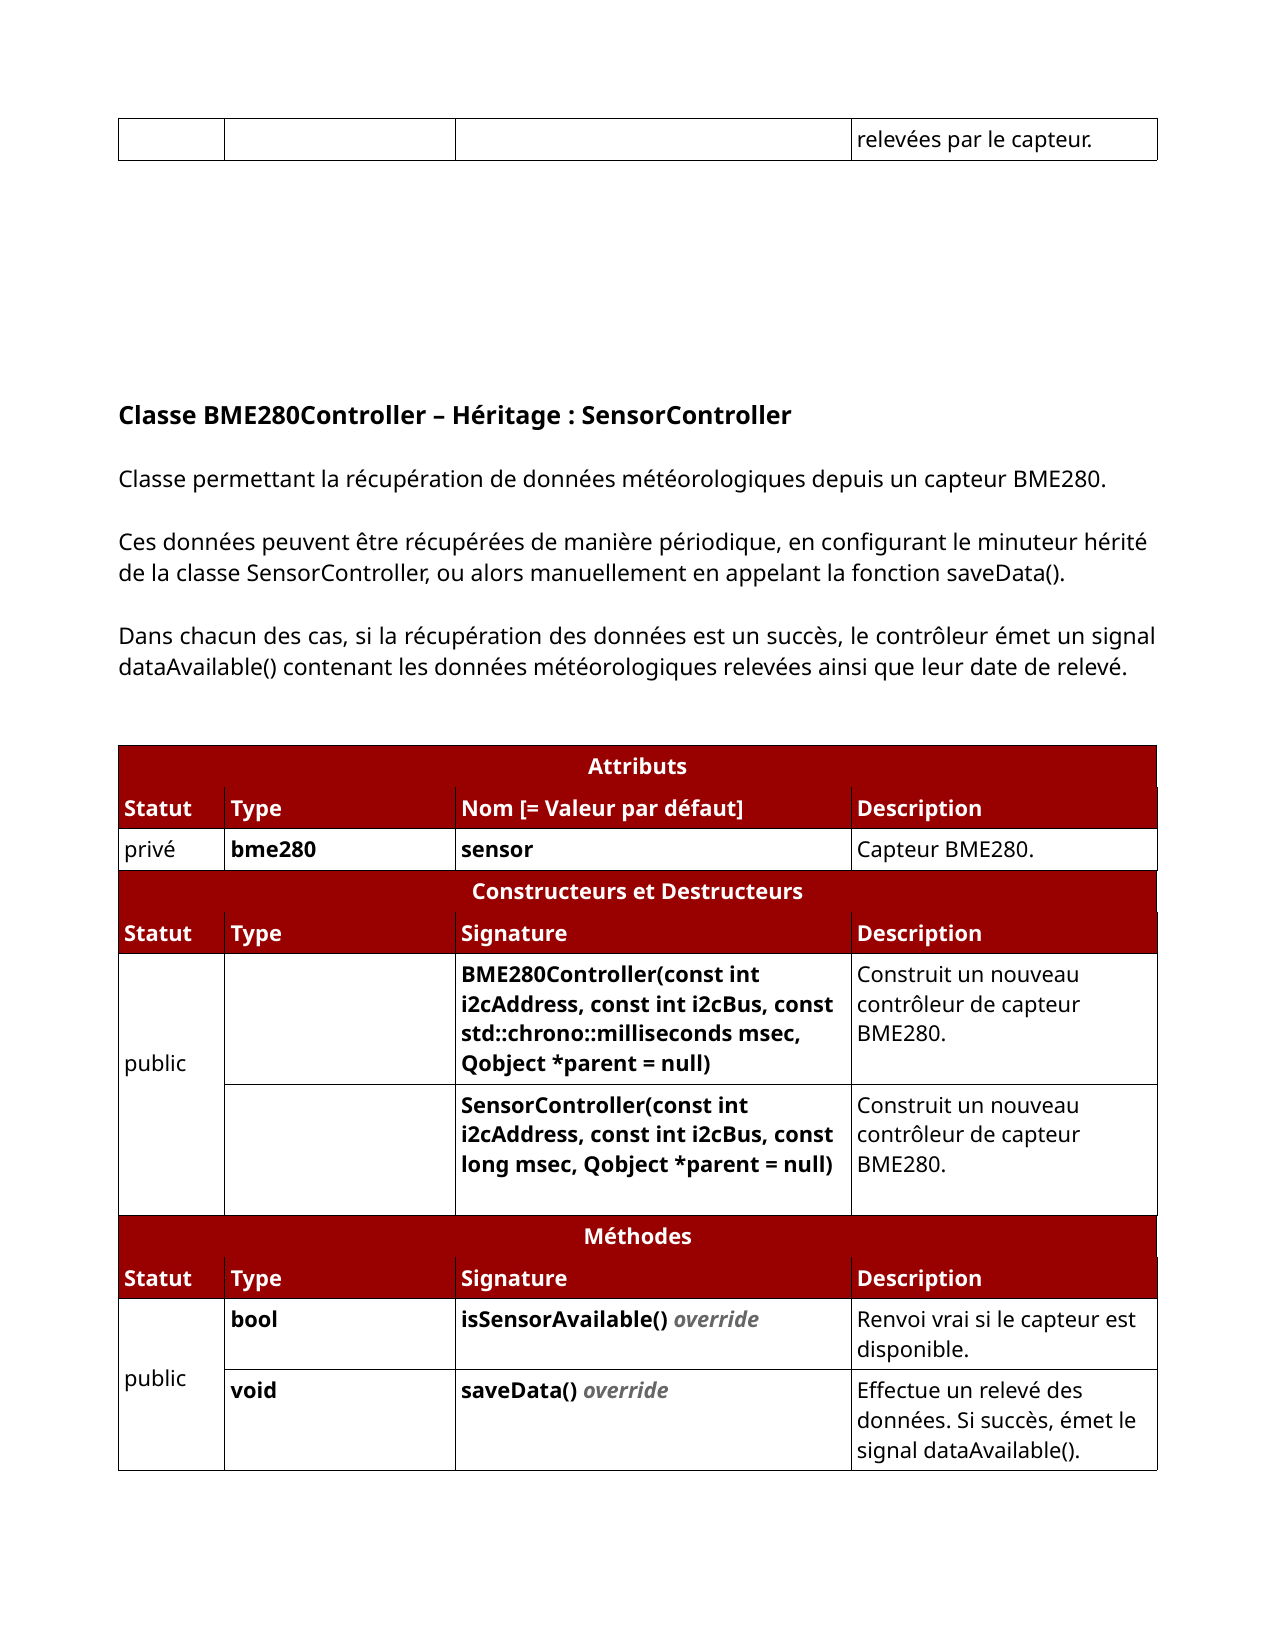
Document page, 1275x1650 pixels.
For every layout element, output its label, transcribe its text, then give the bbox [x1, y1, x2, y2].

table_cell Description [852, 1257, 1157, 1298]
table_cell BME280Controller(const int i2cAddress, const int i2cBus, const std::chrono::milliseconds msec, Qobject *parent = null) [456, 954, 851, 1084]
table_cell Statut [119, 787, 224, 828]
text Classe permettant la récupération de données météorologiques depuis un capteur BME280. [118, 463, 1157, 494]
text Dans chacun des cas, si la récupération des données est un succès, le contrôleur émet un signal dataAvailable() contenant les données météorologiques relevées ainsi que leur date de relevé. [118, 619, 1157, 682]
text Ces données peuvent être récupérées de manière périodique, en configurant le minuteur hérité de la classe SensorController, ou alors manuellement en appelant la fonction saveData(). [118, 526, 1157, 588]
table_cell [225, 119, 455, 159]
table_cell Renvoi vrai si le capteur est disponible. [852, 1299, 1157, 1369]
table_cell [119, 119, 224, 159]
table_cell Type [225, 787, 455, 828]
text Classe BME280Controller – Héritage : SensorController [118, 398, 1157, 432]
table_cell Méthodes [119, 1216, 1156, 1257]
table_cell void [225, 1370, 455, 1470]
table_cell Statut [119, 912, 224, 953]
table_cell [456, 119, 851, 159]
table_cell Constructeurs et Destructeurs [119, 871, 1156, 912]
table_cell saveData() override [456, 1370, 851, 1470]
table_cell relevées par le capteur. [852, 119, 1157, 159]
table_cell public [119, 1299, 224, 1470]
table_cell Signature [456, 912, 851, 953]
table_cell [225, 1085, 455, 1214]
table_cell Type [225, 912, 455, 953]
table_cell Construit un nouveau contrôleur de capteur BME280. [852, 1085, 1157, 1214]
table_header Attributs [119, 746, 1156, 787]
table_cell Capteur BME280. [852, 829, 1157, 869]
table_cell SensorController(const int i2cAddress, const int i2cBus, const long msec, Qobject *parent = null) [456, 1085, 851, 1214]
table_cell Signature [456, 1257, 851, 1298]
table_cell Nom [= Valeur par défaut] [456, 787, 851, 828]
table_cell Statut [119, 1257, 224, 1298]
table_cell Type [225, 1257, 455, 1298]
table_cell isSensorAvailable() override [456, 1299, 851, 1369]
table_cell Effectue un relevé des données. Si succès, émet le signal dataAvailable(). [852, 1370, 1157, 1470]
table_cell bool [225, 1299, 455, 1369]
table_cell privé [119, 829, 224, 869]
table_cell public [119, 954, 224, 1214]
table_cell bme280 [225, 829, 455, 869]
table_cell [225, 954, 455, 1084]
table_cell Description [852, 787, 1157, 828]
table_cell sensor [456, 829, 851, 869]
table_cell Construit un nouveau contrôleur de capteur BME280. [852, 954, 1157, 1084]
table_cell Description [852, 912, 1157, 953]
